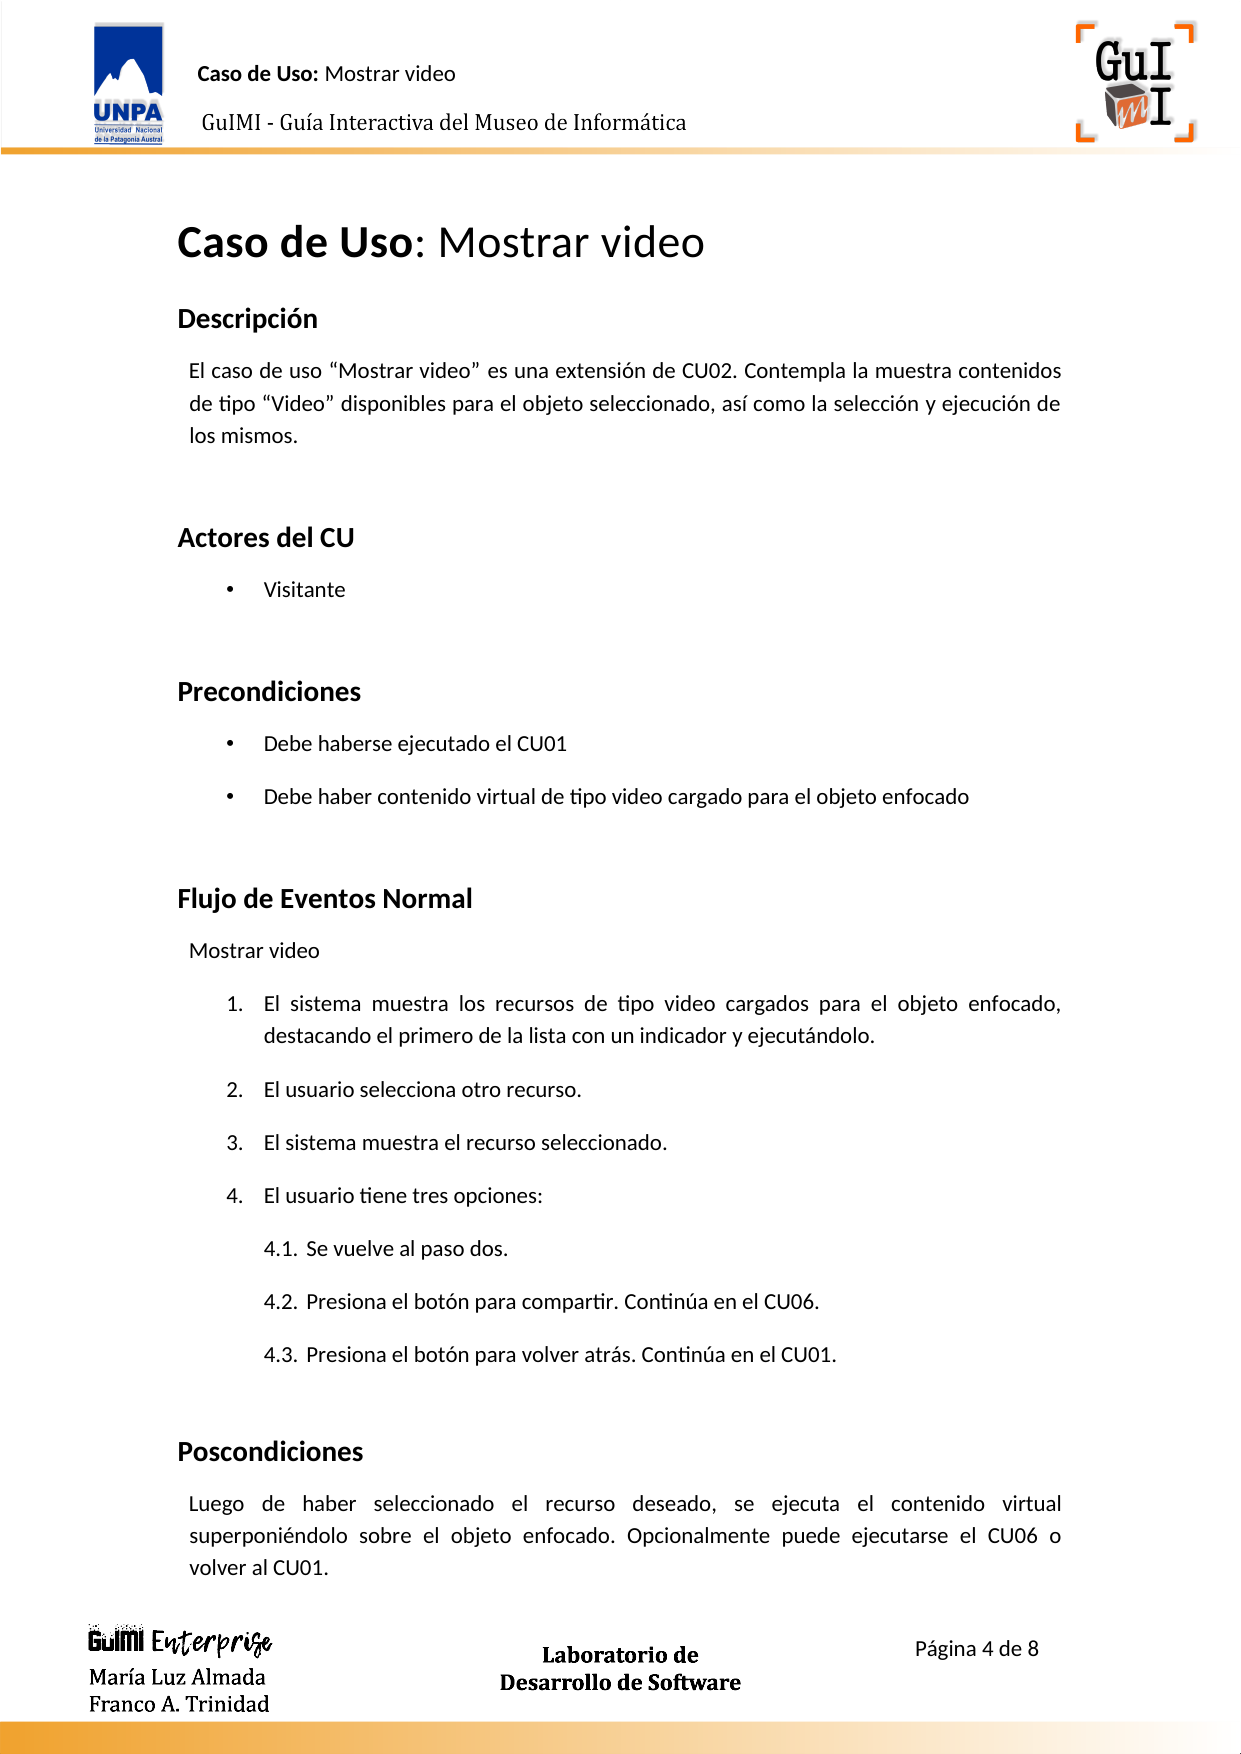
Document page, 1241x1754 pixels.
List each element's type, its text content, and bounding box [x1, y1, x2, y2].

subtitle Precondiciones [177, 673, 1063, 708]
list El sistema muestra los recursos de tipo video cargados para el objeto enfocado, destacando el primero de la lista con un indicador y ejecutándolo. [226, 989, 1063, 1050]
list Debe haber contenido virtual de tipo video cargado para el objeto enfocado [226, 782, 1063, 810]
list El usuario tiene tres opciones: [226, 1181, 1063, 1209]
subtitle Descripción [177, 300, 1063, 336]
list Visitante [226, 575, 1063, 603]
subtitle Actores del CU [177, 519, 1063, 554]
text El caso de uso “Mostrar video” es una extensión de CU02. Contempla la muestra contenidos de tipo “Video” disponibles para el objeto seleccionado, así como la selección y ejecución de los mismos. [188, 357, 1063, 449]
list Se vuelve al paso dos. [263, 1234, 1063, 1262]
list Debe haberse ejecutado el CU01 [226, 729, 1063, 757]
picture [0, 1613, 1241, 1754]
list El usuario selecciona otro recurso. [226, 1075, 1063, 1103]
text Luego de haber seleccionado el recurso deseado, se ejecuta el contenido virtual superponiéndolo sobre el objeto enfocado. Opcionalmente puede ejecutarse el CU06 o volver al CU01. [188, 1489, 1063, 1581]
list Presiona el botón para compartir. Continúa en el CU06. [263, 1287, 1063, 1315]
subtitle Poscondiciones [177, 1433, 1063, 1468]
list Mostrar video [188, 936, 1063, 964]
picture [0, 0, 1241, 155]
list Presiona el botón para volver atrás. Continúa en el CU01. [263, 1340, 1063, 1368]
text Caso de Uso: Mostrar video [177, 213, 1063, 269]
list El sistema muestra el recurso seleccionado. [226, 1128, 1063, 1156]
subtitle Flujo de Eventos Normal [177, 880, 1063, 916]
